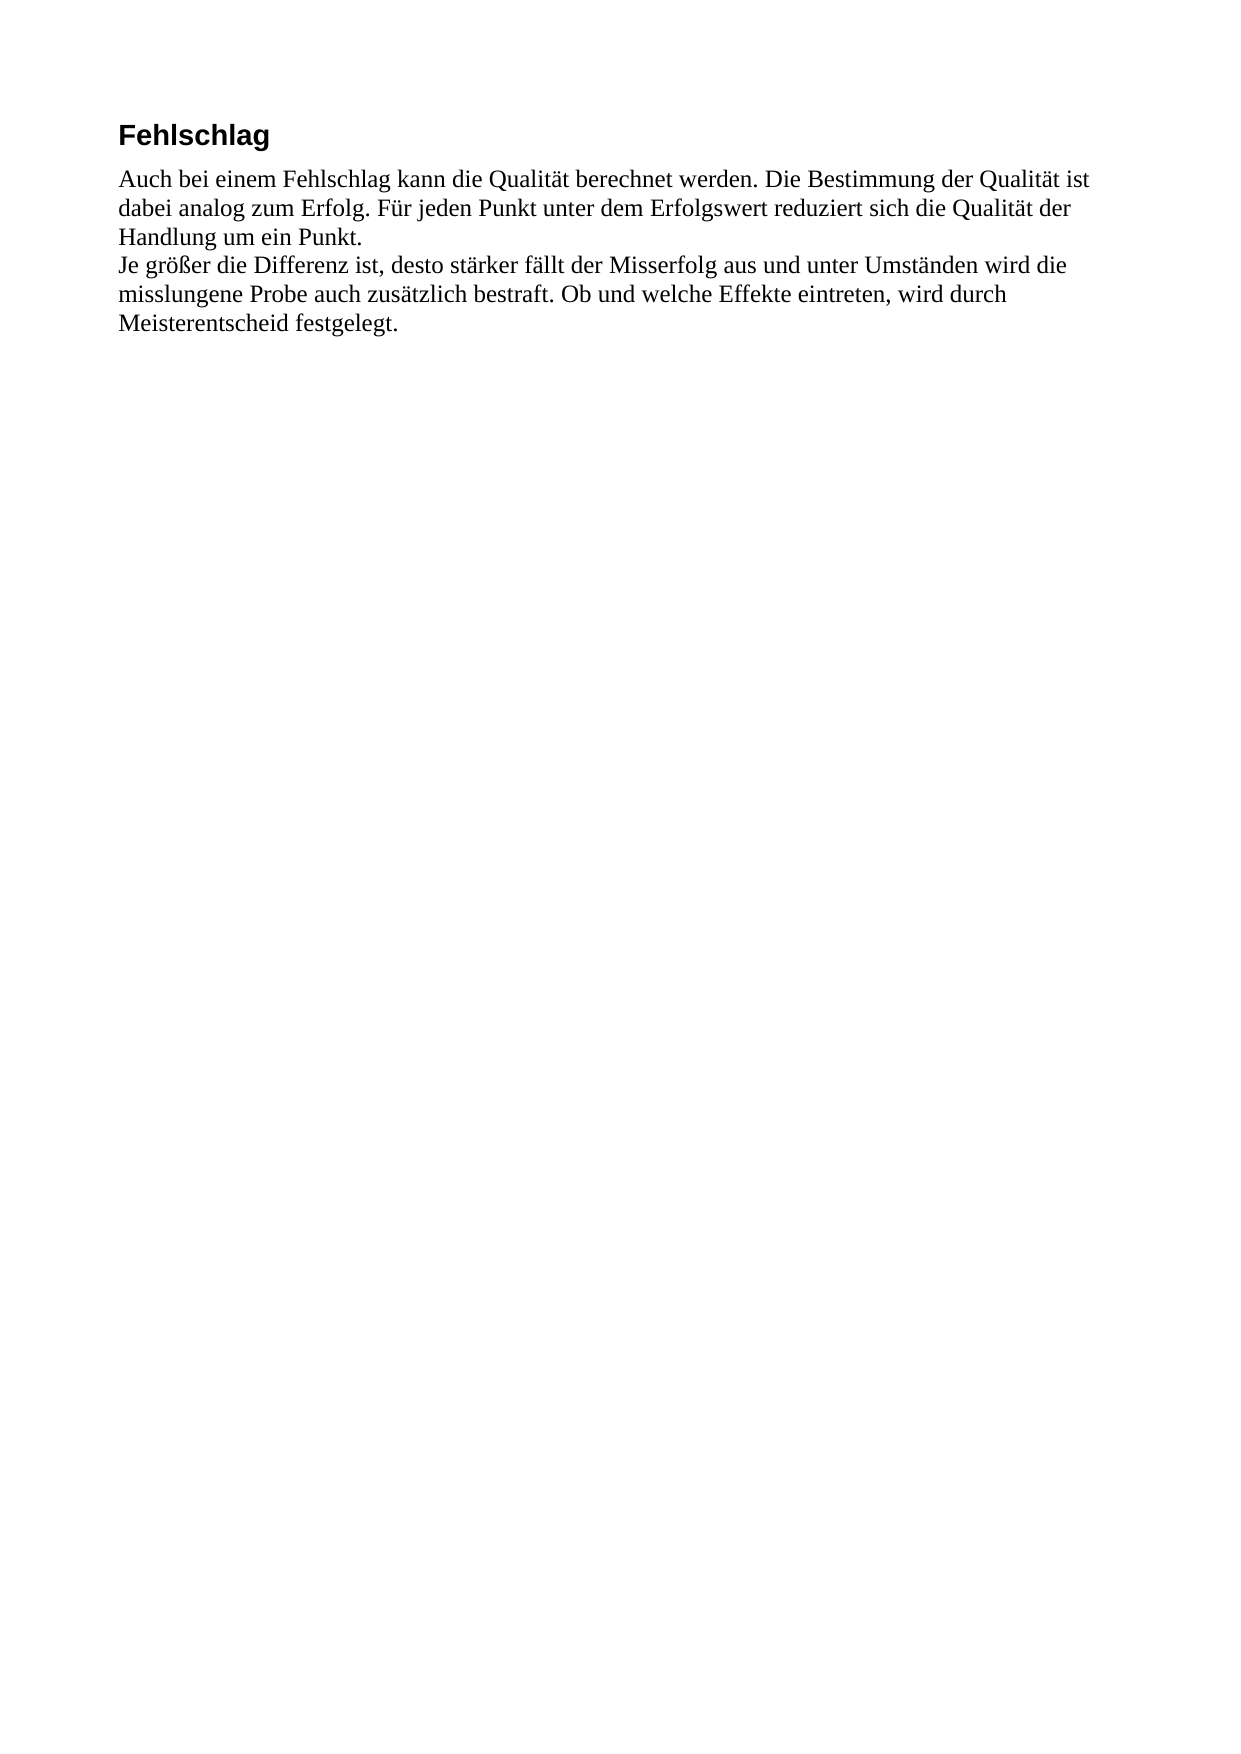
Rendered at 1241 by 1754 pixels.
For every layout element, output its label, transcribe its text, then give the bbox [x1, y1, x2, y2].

text Je größer die Differenz ist, desto stärker fällt der Misserfolg aus und unter Umständen wird die misslungene Probe auch zusätzlich bestraft. Ob und welche Effekte eintreten, wird durch Meisterentscheid festgelegt. [118, 250, 1122, 337]
subtitle Fehlschlag [118, 118, 1122, 152]
text Auch bei einem Fehlschlag kann die Qualität berechnet werden. Die Bestimmung der Qualität ist dabei analog zum Erfolg. Für jeden Punkt unter dem Erfolgswert reduziert sich die Qualität der Handlung um ein Punkt. [118, 164, 1122, 250]
